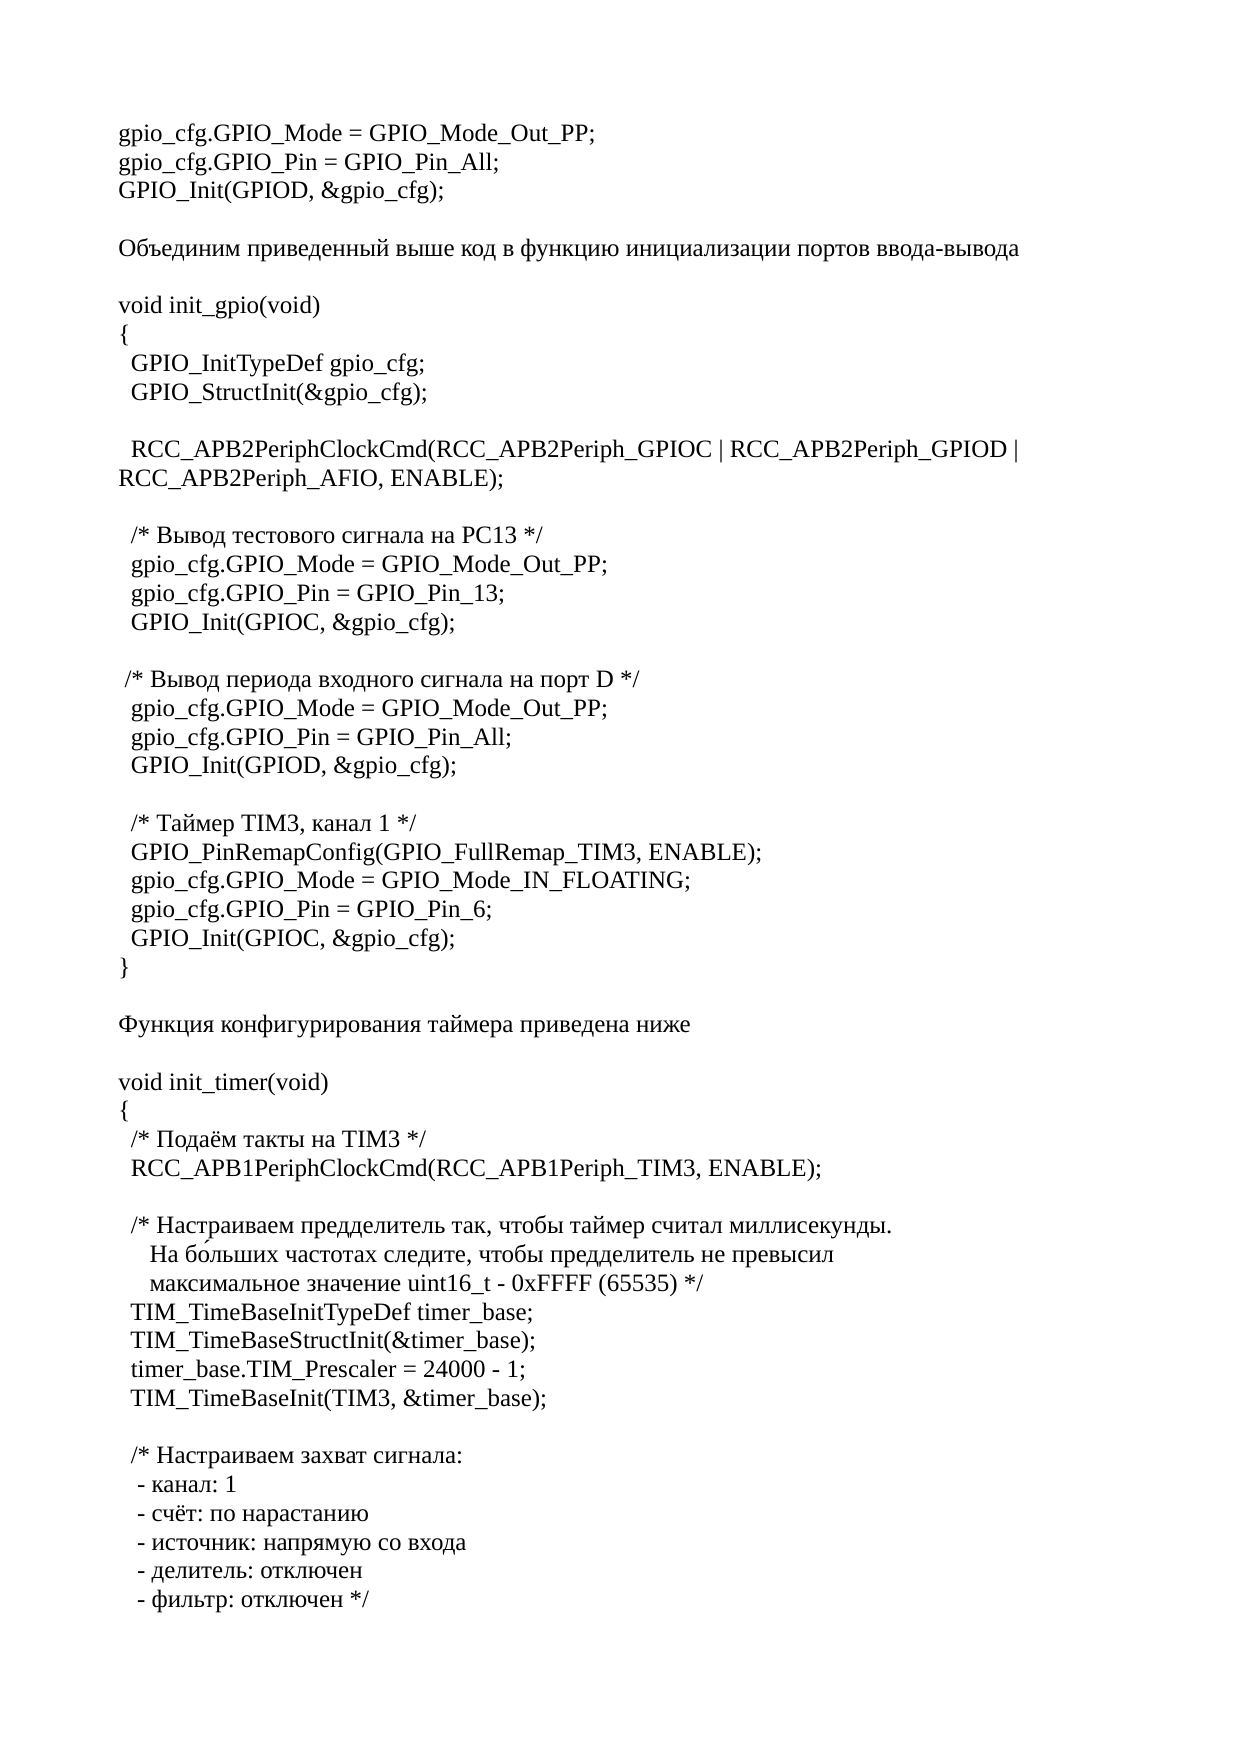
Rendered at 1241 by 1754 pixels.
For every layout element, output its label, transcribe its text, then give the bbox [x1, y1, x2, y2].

text gpio_cfg.GPIO_Mode = GPIO_Mode_Out_PP; [118, 118, 1122, 147]
text GPIO_PinRemapConfig(GPIO_FullRemap_TIM3, ENABLE); [118, 837, 1122, 866]
text максимальное значение uint16_t - 0xFFFF (65535) */ [118, 1268, 1122, 1297]
text TIM_TimeBaseStructInit(&timer_base); [118, 1326, 1122, 1354]
text GPIO_Init(GPIOC, &gpio_cfg); [118, 923, 1122, 952]
text GPIO_InitTypeDef gpio_cfg; [118, 348, 1122, 377]
text timer_base.TIM_Prescaler = 24000 - 1; [118, 1354, 1122, 1383]
text /* Настраиваем захват сигнала: [118, 1441, 1122, 1469]
text gpio_cfg.GPIO_Mode = GPIO_Mode_Out_PP; [118, 549, 1122, 578]
text gpio_cfg.GPIO_Pin = GPIO_Pin_6; [118, 894, 1122, 923]
text void init_timer(void) [118, 1067, 1122, 1096]
text Объединим приведенный выше код в функцию инициализации портов ввода-вывода [118, 233, 1122, 262]
text - канал: 1 [118, 1469, 1122, 1498]
text gpio_cfg.GPIO_Mode = GPIO_Mode_IN_FLOATING; [118, 866, 1122, 894]
text TIM_TimeBaseInitTypeDef timer_base; [118, 1297, 1122, 1326]
text /* Вывод тестового сигнала на PС13 */ [118, 521, 1122, 549]
text gpio_cfg.GPIO_Pin = GPIO_Pin_All; [118, 722, 1122, 751]
text { [118, 1096, 1122, 1124]
text /* Подаём такты на TIM3 */ [118, 1124, 1122, 1153]
text - фильтр: отключен */ [118, 1584, 1122, 1613]
text - источник: напрямую со входа [118, 1527, 1122, 1556]
text RCC_APB2PeriphClockCmd(RCC_APB2Periph_GPIOC | RCC_APB2Periph_GPIOD | RCC_APB2Periph_AFIO, ENABLE); [118, 434, 1122, 492]
text GPIO_StructInit(&gpio_cfg); [118, 377, 1122, 406]
text GPIO_Init(GPIOD, &gpio_cfg); [118, 751, 1122, 779]
text GPIO_Init(GPIOC, &gpio_cfg); [118, 607, 1122, 636]
text RCC_APB1PeriphClockCmd(RCC_APB1Periph_TIM3, ENABLE); [118, 1153, 1122, 1182]
text gpio_cfg.GPIO_Mode = GPIO_Mode_Out_PP; [118, 693, 1122, 722]
text Функция конфигурирования таймера приведена ниже [118, 1009, 1122, 1038]
text /* Настраиваем предделитель так, чтобы таймер считал миллисекунды. [118, 1211, 1122, 1239]
text GPIO_Init(GPIOD, &gpio_cfg); [118, 176, 1122, 204]
text - счёт: по нарастанию [118, 1498, 1122, 1527]
text { [118, 319, 1122, 348]
text На бо́льших частотах следите, чтобы предделитель не превысил [118, 1239, 1122, 1268]
text /* Вывод периода входного сигнала на порт D */ [118, 664, 1122, 693]
text gpio_cfg.GPIO_Pin = GPIO_Pin_All; [118, 147, 1122, 176]
text /* Таймер TIM3, канал 1 */ [118, 808, 1122, 837]
text - делитель: отключен [118, 1556, 1122, 1584]
text gpio_cfg.GPIO_Pin = GPIO_Pin_13; [118, 578, 1122, 607]
text void init_gpio(void) [118, 291, 1122, 319]
text } [118, 952, 1122, 981]
text TIM_TimeBaseInit(TIM3, &timer_base); [118, 1383, 1122, 1412]
